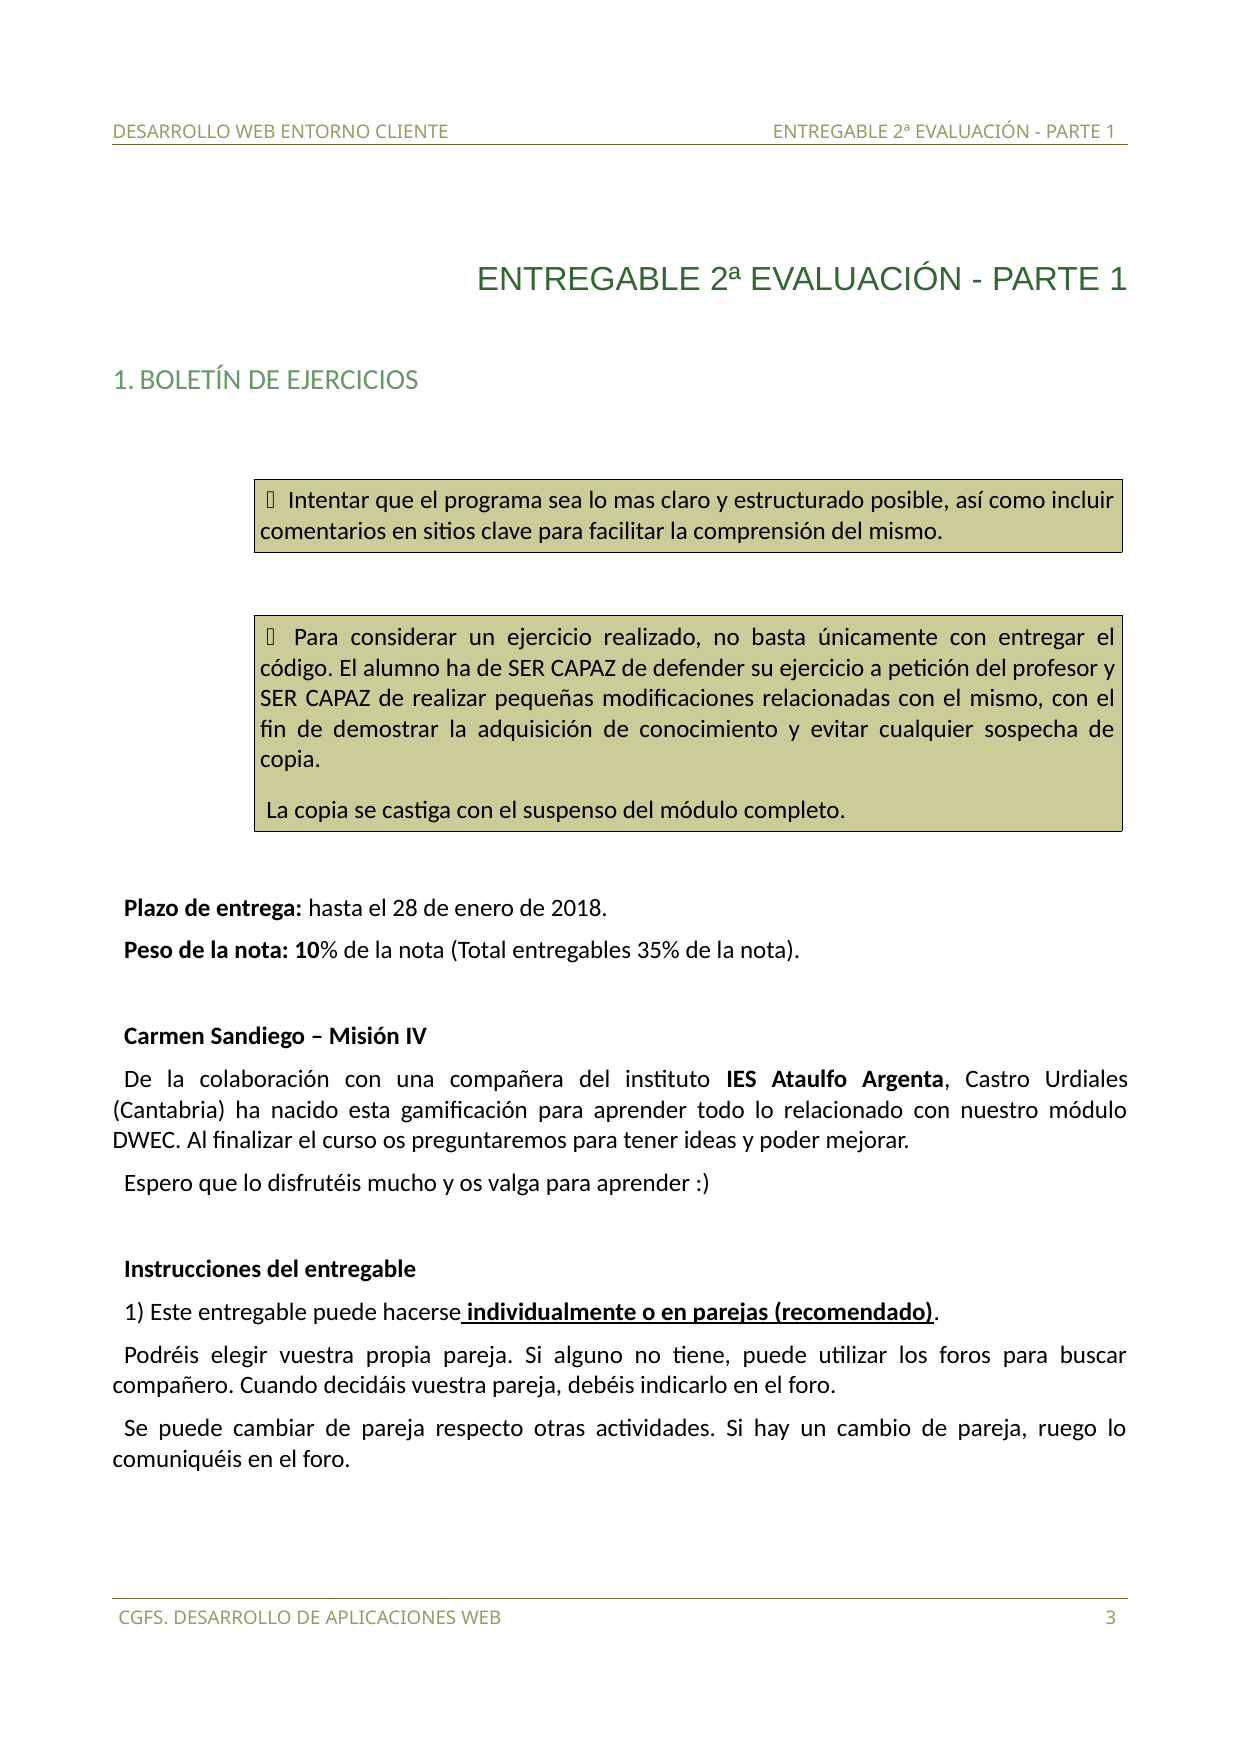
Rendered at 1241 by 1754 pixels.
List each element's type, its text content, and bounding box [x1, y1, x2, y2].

text Peso de la nota: 10% de la nota (Total entregables 35% de la nota). [112, 935, 1128, 965]
text La copia se castiga con el suspenso del módulo completo. [255, 788, 1122, 831]
text Se puede cambiar de pareja respecto otras actividades. Si hay un cambio de pareja, ruego lo comuniquéis en el foro. [112, 1412, 1128, 1473]
text Podréis elegir vuestra propia pareja. Si alguno no tiene, puede utilizar los foros para buscar compañero. Cuando decidáis vuestra pareja, debéis indicarlo en el foro. [112, 1339, 1128, 1400]
text  Intentar que el programa sea lo mas claro y estructurado posible, así como incluir comentarios en sitios clave para facilitar la comprensión del mismo. [255, 480, 1122, 552]
text 1) Este entregable puede hacerse individualmente o en parejas (recomendado). [112, 1296, 1128, 1327]
text Entregable 2ª Evaluación - Parte 1 [112, 259, 1128, 298]
text Espero que lo disfrutéis mucho y os valga para aprender :) [112, 1167, 1128, 1198]
text De la colaboración con una compañera del instituto IES Ataulfo Argenta, Castro Urdiales (Cantabria) ha nacido esta gamificación para aprender todo lo relacionado con nuestro módulo DWEC. Al finalizar el curso os preguntaremos para tener ideas y poder mejorar. [112, 1063, 1128, 1155]
text Instrucciones del entregable [112, 1253, 1128, 1284]
subtitle Boletín de ejercicios [112, 361, 1128, 397]
text  Para considerar un ejercicio realizado, no basta únicamente con entregar el código. El alumno ha de SER CAPAZ de defender su ejercicio a petición del profesor y SER CAPAZ de realizar pequeñas modificaciones relacionadas con el mismo, con el fin de demostrar la adquisición de conocimiento y evitar cualquier sospecha de copia. [255, 616, 1122, 774]
text Carmen Sandiego – Misión IV [112, 1021, 1128, 1051]
text Plazo de entrega: hasta el 28 de enero de 2018. [112, 892, 1128, 922]
